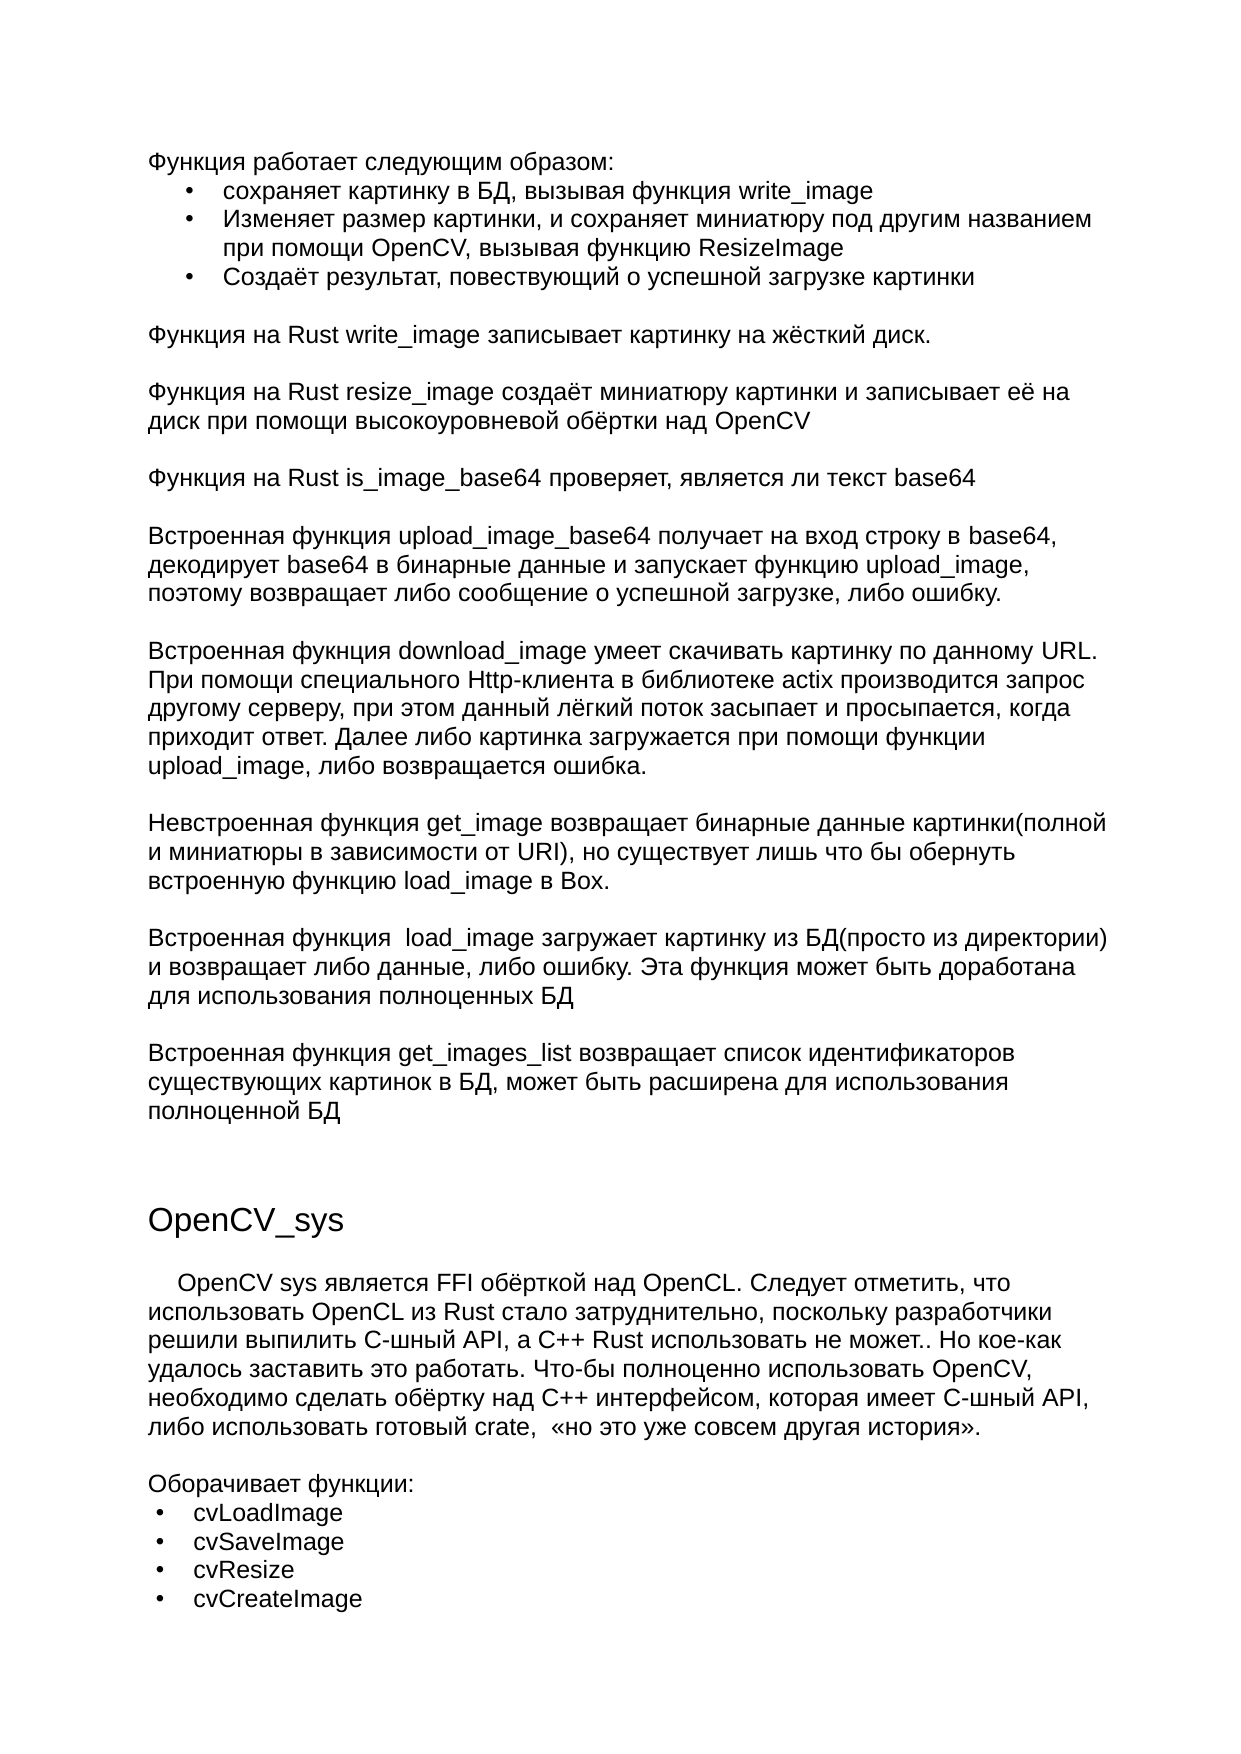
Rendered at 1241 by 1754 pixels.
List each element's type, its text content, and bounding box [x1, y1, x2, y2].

list cvResize [156, 1556, 1122, 1584]
list cvCreateImage [156, 1584, 1122, 1613]
text Функция на Rust resize_image создаёт миниатюру картинки и записывает её на диск при помощи высокоуровневой обёртки над OpenCV [148, 377, 1122, 435]
text Оборачивает функции: [148, 1469, 1122, 1498]
list Создаёт результат, повествующий о успешной загрузке картинки [185, 262, 1122, 291]
list cvLoadImage [156, 1498, 1122, 1527]
list сохраняет картинку в БД, вызывая функция write_image [185, 176, 1122, 204]
list cvSaveImage [156, 1527, 1122, 1556]
text Встроенная функция get_images_list возвращает список идентификаторов существующих картинок в БД, может быть расширена для использования полноценной БД [148, 1038, 1122, 1125]
text Встроенная фукнция download_image умеет скачивать картинку по данному URL. При помощи специального Http-клиента в библиотеке actix производится запрос другому серверу, при этом данный лёгкий поток засыпает и просыпается, когда приходит ответ. Далее либо картинка загружается при помощи функции upload_image, либо возвращается ошибка. [148, 636, 1122, 780]
text OpenCV_sys [148, 1200, 1122, 1238]
text Функция работает следующим образом: [148, 147, 1122, 176]
text OpenCV sys является FFI обёрткой над OpenCL. Следует отметить, что использовать OpenCL из Rust стало затруднительно, поскольку разработчики решили выпилить C-шный API, а C++ Rust использовать не может.. Но кое-как удалось заставить это работать. Что-бы полноценно использовать OpenCV, необходимо сделать обёртку над C++ интерфейсом, которая имеет C-шный API, либо использовать готовый crate, «но это уже совсем другая история». [148, 1268, 1122, 1440]
text Встроенная функция upload_image_base64 получает на вход строку в base64, декодирует base64 в бинарные данные и запускает функцию upload_image, поэтому возвращает либо сообщение о успешной загрузке, либо ошибку. [148, 521, 1122, 607]
text Невстроенная функция get_image возвращает бинарные данные картинки(полной и миниатюры в зависимости от URI), но существует лишь что бы обернуть встроенную функцию load_image в Box. [148, 808, 1122, 895]
text Встроенная функция load_image загружает картинку из БД(просто из директории) и возвращает либо данные, либо ошибку. Эта функция может быть доработана для использования полноценных БД [148, 923, 1122, 1010]
text Функция на Rust write_image записывает картинку на жёсткий диск. [148, 320, 1122, 348]
text Функция на Rust is_image_base64 проверяет, является ли текст base64 [148, 463, 1122, 492]
list Изменяет размер картинки, и сохраняет миниатюру под другим названием при помощи OpenCV, вызывая функцию ResizeImage [185, 204, 1122, 262]
